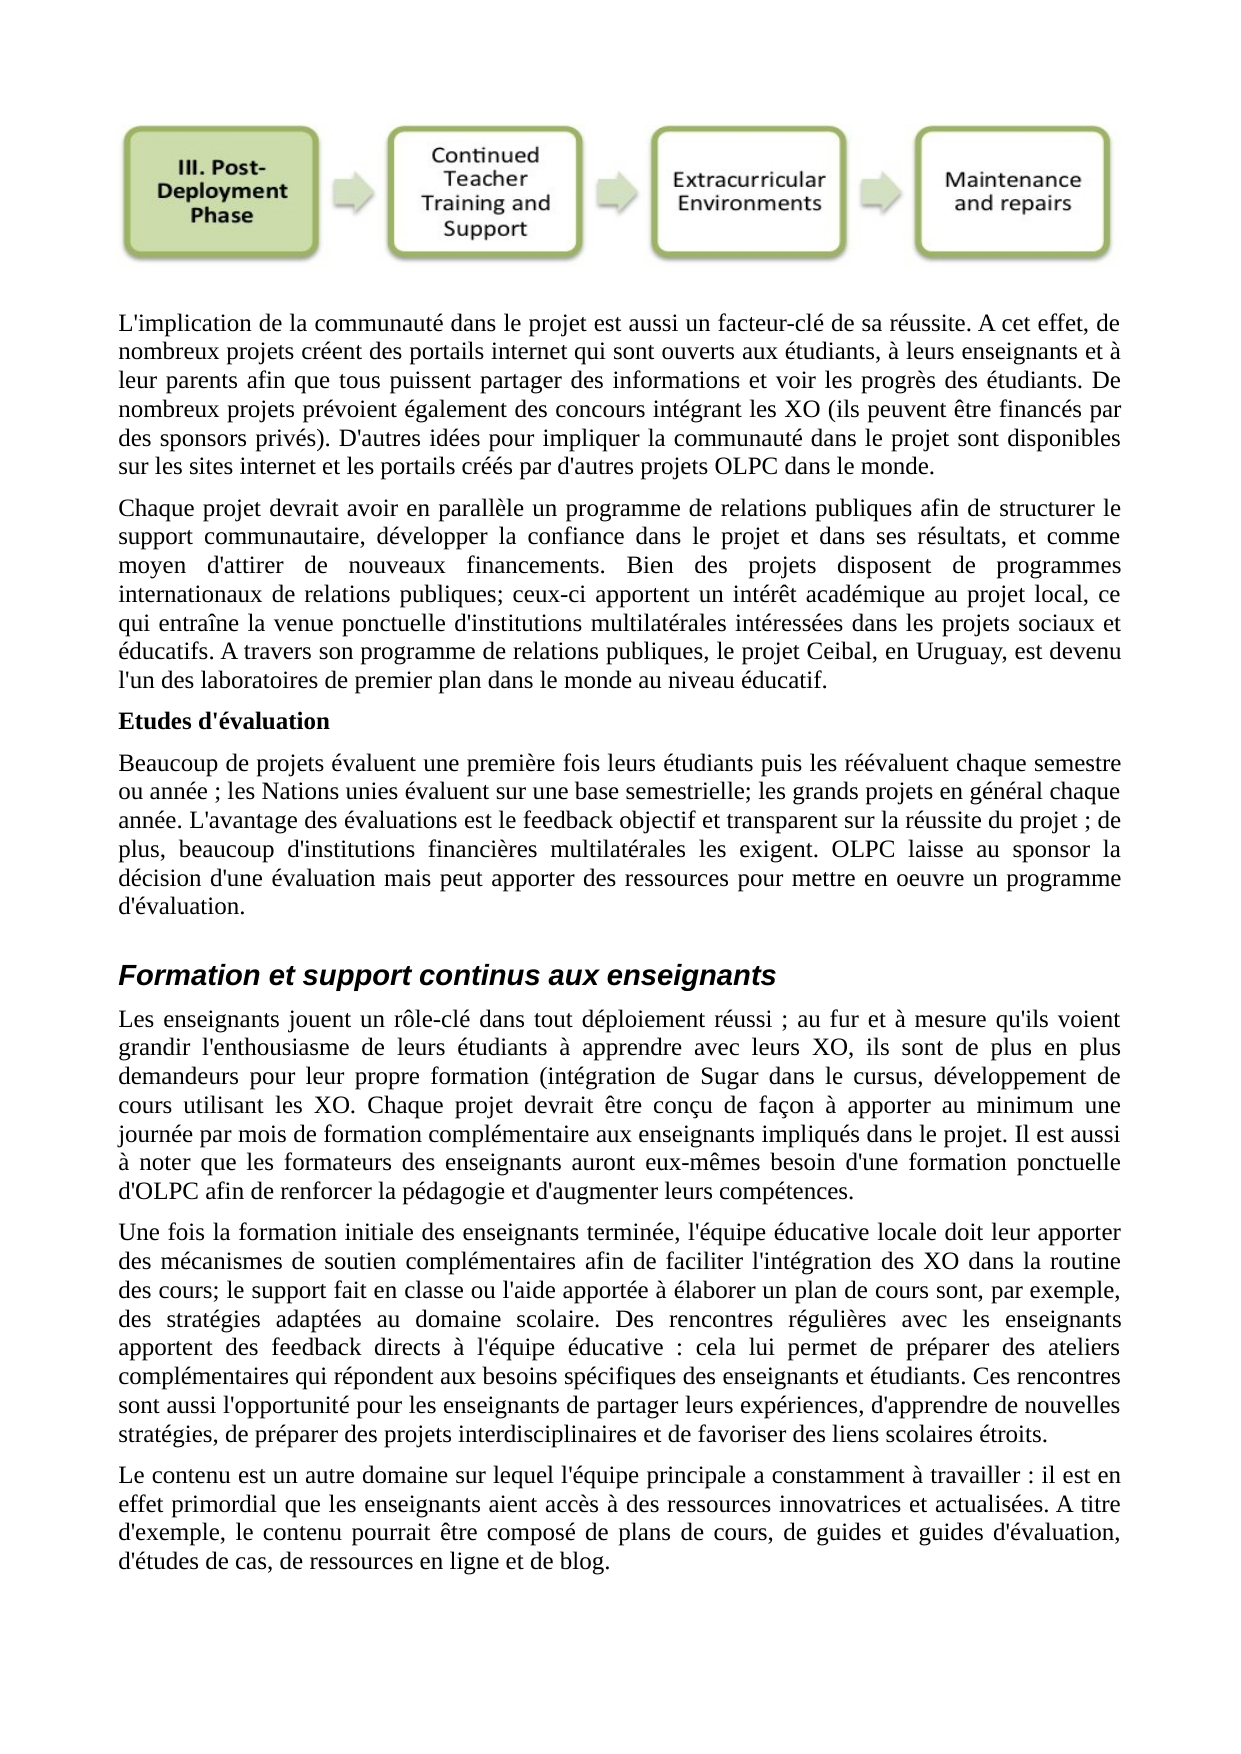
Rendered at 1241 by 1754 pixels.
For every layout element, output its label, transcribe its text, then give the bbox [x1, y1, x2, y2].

picture [116, 118, 1125, 267]
text Le contenu est un autre domaine sur lequel l'équipe principale a constamment à travailler : il est en effet primordial que les enseignants aient accès à des ressources innovatrices et actualisées. A titre d'exemple, le contenu pourrait être composé de plans de cours, de guides et guides d'évaluation, d'études de cas, de ressources en ligne et de blog. [118, 1460, 1122, 1575]
text Les enseignants jouent un rôle-clé dans tout déploiement réussi ; au fur et à mesure qu'ils voient grandir l'enthousiasme de leurs étudiants à apprendre avec leurs XO, ils sont de plus en plus demandeurs pour leur propre formation (intégration de Sugar dans le cursus, développement de cours utilisant les XO. Chaque projet devrait être conçu de façon à apporter au minimum une journée par mois de formation complémentaire aux enseignants impliqués dans le projet. Il est aussi à noter que les formateurs des enseignants auront eux-mêmes besoin d'une formation ponctuelle d'OLPC afin de renforcer la pédagogie et d'augmenter leurs compétences. [118, 1004, 1122, 1205]
text Etudes d'évaluation [118, 706, 1122, 735]
subtitle Formation et support continus aux enseignants [118, 958, 1122, 991]
text Beaucoup de projets évaluent une première fois leurs étudiants puis les réévaluent chaque semestre ou année ; les Nations unies évaluent sur une base semestrielle; les grands projets en général chaque année. L'avantage des évaluations est le feedback objectif et transparent sur la réussite du projet ; de plus, beaucoup d'institutions financières multilatérales les exigent. OLPC laisse au sponsor la décision d'une évaluation mais peut apporter des ressources pour mettre en oeuvre un programme d'évaluation. [118, 748, 1122, 920]
text Chaque projet devrait avoir en parallèle un programme de relations publiques afin de structurer le support communautaire, développer la confiance dans le projet et dans ses résultats, et comme moyen d'attirer de nouveaux financements. Bien des projets disposent de programmes internationaux de relations publiques; ceux-ci apportent un intérêt académique au projet local, ce qui entraîne la venue ponctuelle d'institutions multilatérales intéressées dans les projets sociaux et éducatifs. A travers son programme de relations publiques, le projet Ceibal, en Uruguay, est devenu l'un des laboratoires de premier plan dans le monde au niveau éducatif. [118, 493, 1122, 694]
text Une fois la formation initiale des enseignants terminée, l'équipe éducative locale doit leur apporter des mécanismes de soutien complémentaires afin de faciliter l'intégration des XO dans la routine des cours; le support fait en classe ou l'aide apportée à élaborer un plan de cours sont, par exemple, des stratégies adaptées au domaine scolaire. Des rencontres régulières avec les enseignants apportent des feedback directs à l'équipe éducative : cela lui permet de préparer des ateliers complémentaires qui répondent aux besoins spécifiques des enseignants et étudiants. Ces rencontres sont aussi l'opportunité pour les enseignants de partager leurs expériences, d'apprendre de nouvelles stratégies, de préparer des projets interdisciplinaires et de favoriser des liens scolaires étroits. [118, 1217, 1122, 1447]
text L'implication de la communauté dans le projet est aussi un facteur-clé de sa réussite. A cet effet, de nombreux projets créent des portails internet qui sont ouverts aux étudiants, à leurs enseignants et à leur parents afin que tous puissent partager des informations et voir les progrès des étudiants. De nombreux projets prévoient également des concours intégrant les XO (ils peuvent être financés par des sponsors privés). D'autres idées pour impliquer la communauté dans le projet sont disponibles sur les sites internet et les portails créés par d'autres projets OLPC dans le monde. [118, 308, 1122, 480]
